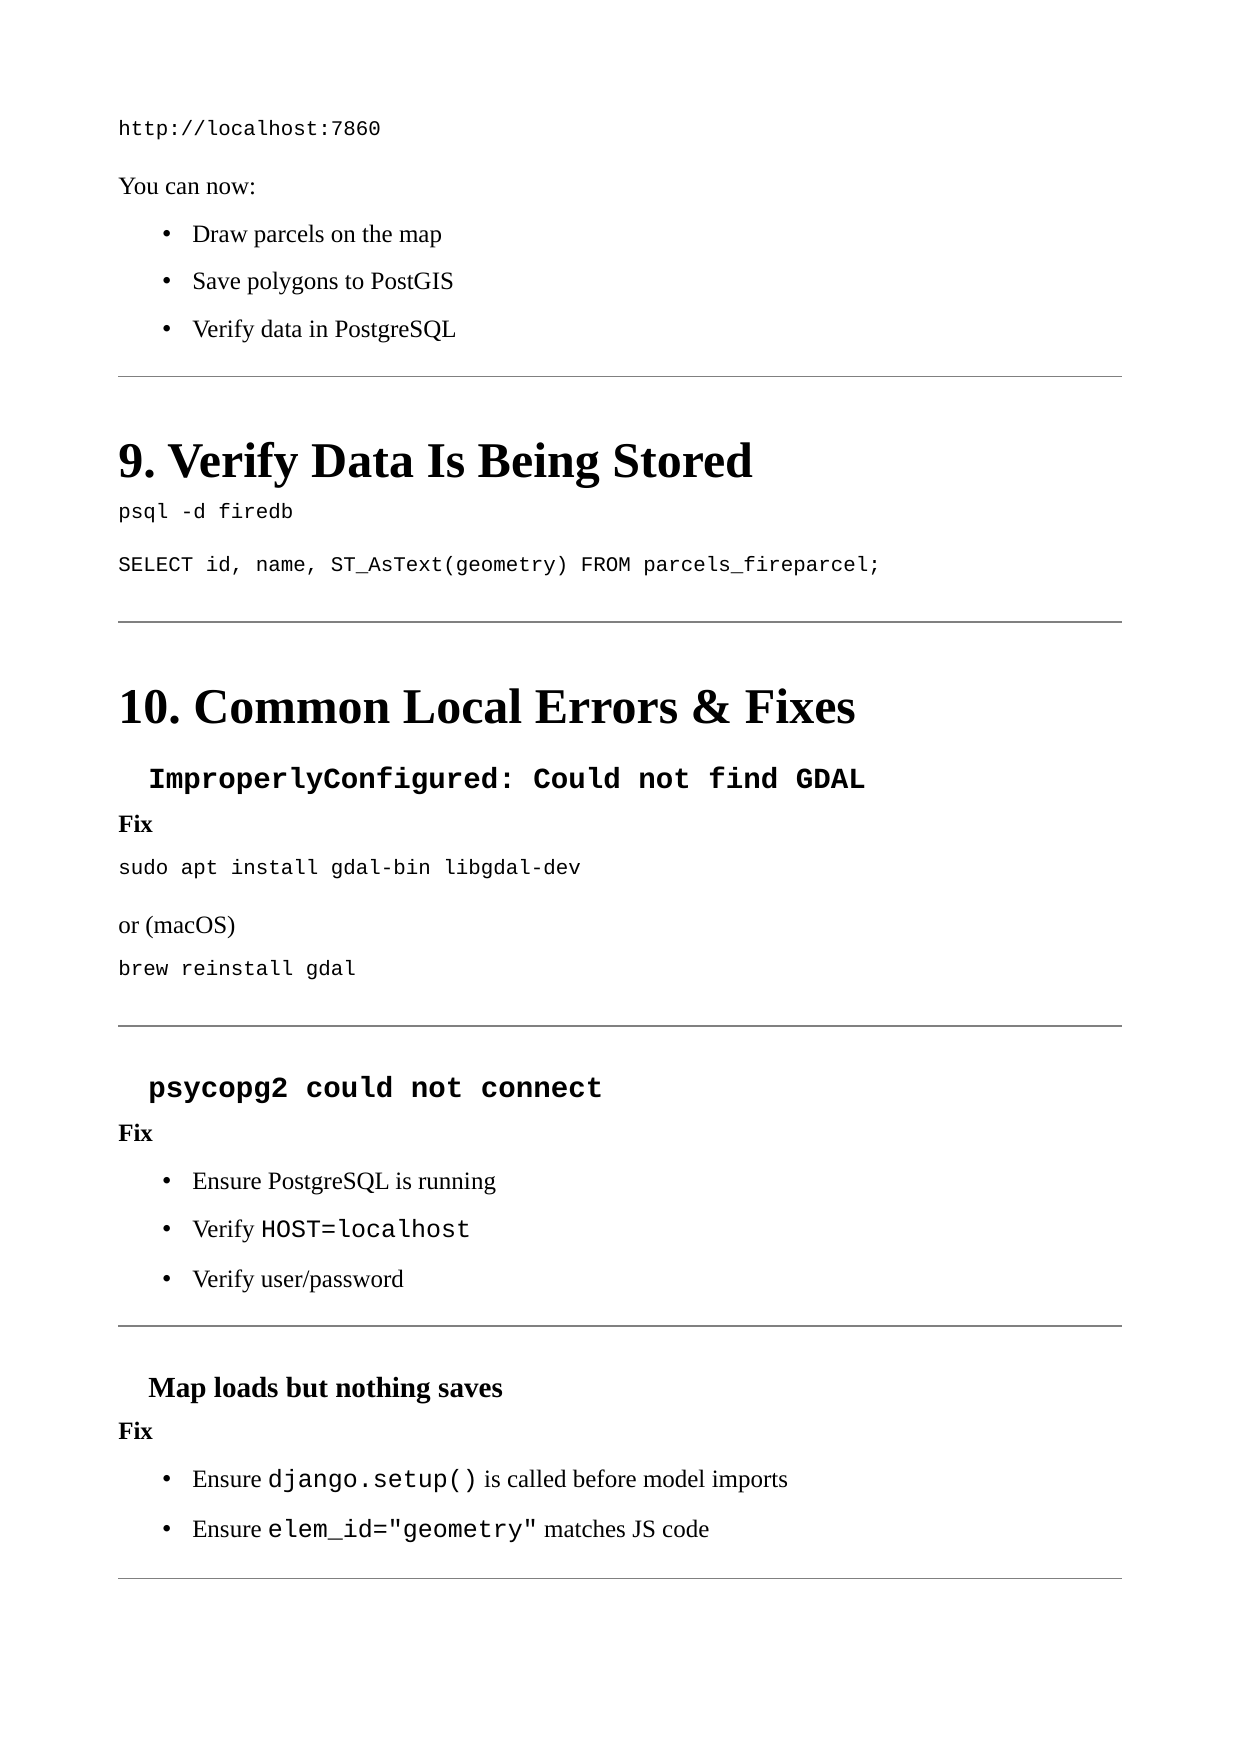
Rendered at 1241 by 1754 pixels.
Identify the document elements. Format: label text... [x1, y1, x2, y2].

text or (macOS) [118, 910, 1122, 939]
subtitle 10. Common Local Errors & Fixes [118, 676, 1122, 734]
text psql -d firedb [118, 501, 1122, 524]
list Ensure PostgreSQL is running [162, 1166, 1122, 1195]
subtitle 9. Verify Data Is Being Stored [118, 431, 1122, 488]
text http://localhost:7860 [118, 118, 1122, 142]
list Verify user/password [162, 1264, 1122, 1292]
text Fix [118, 809, 1122, 838]
list Save polygons to PostGIS [162, 266, 1122, 295]
text You can now: [118, 171, 1122, 200]
list Verify HOST=localhost [162, 1214, 1122, 1244]
list Draw parcels on the map [162, 219, 1122, 248]
list Verify data in PostgreSQL [162, 314, 1122, 343]
text Fix [118, 1416, 1122, 1445]
text SELECT id, name, ST_AsText(geometry) FROM parcels_fireparcel; [118, 554, 1122, 578]
subtitle ❌ psycopg2 could not connect [118, 1070, 1122, 1106]
text Fix [118, 1118, 1122, 1147]
text sudo apt install gdal-bin libgdal-dev [118, 857, 1122, 881]
list Ensure django.setup() is called before model imports [162, 1464, 1122, 1494]
list Ensure elem_id="geometry" matches JS code [162, 1514, 1122, 1544]
subtitle ❌ ImproperlyConfigured: Could not find GDAL [118, 761, 1122, 797]
subtitle ❌ Map loads but nothing saves [118, 1370, 1122, 1404]
text brew reinstall gdal [118, 958, 1122, 982]
